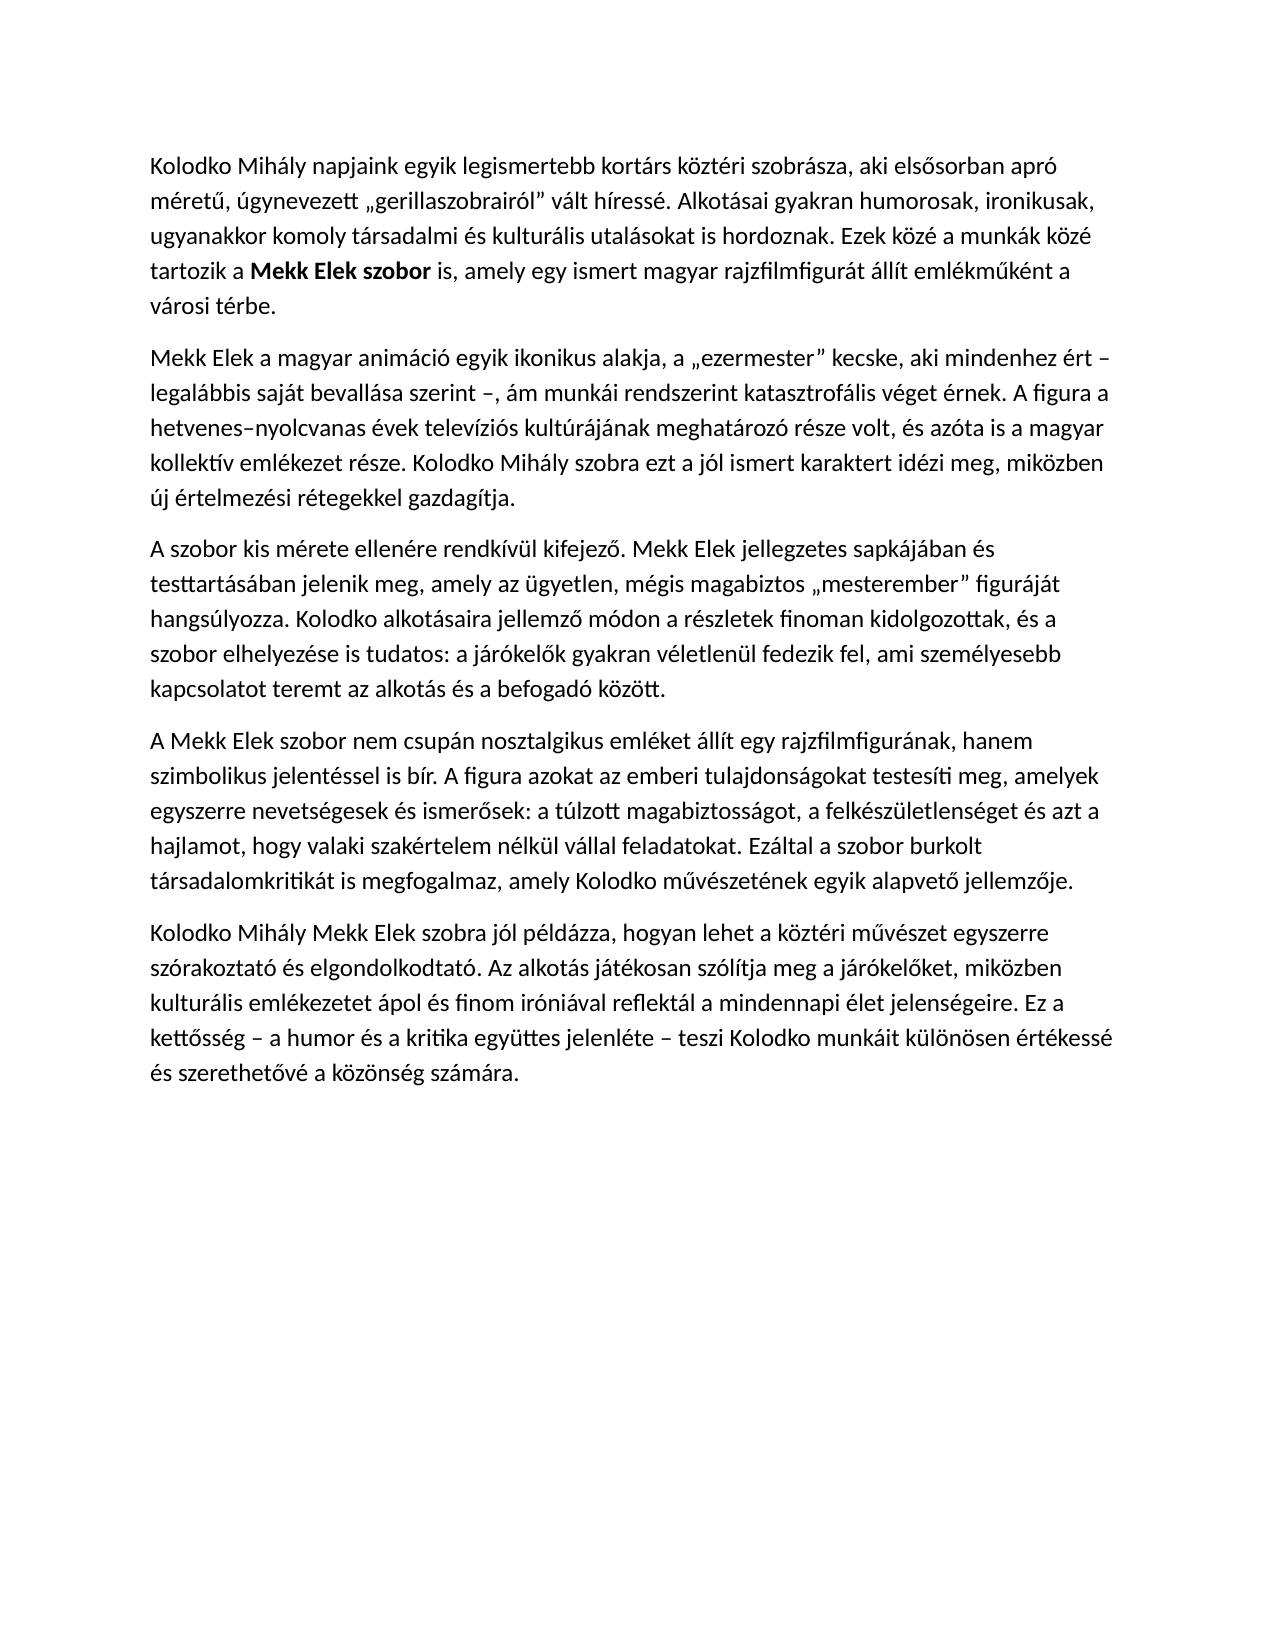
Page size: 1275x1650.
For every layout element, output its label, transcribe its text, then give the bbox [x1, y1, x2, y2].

text A szobor kis mérete ellenére rendkívül kifejező. Mekk Elek jellegzetes sapkájában és testtartásában jelenik meg, amely az ügyetlen, mégis magabiztos „mesterember” figuráját hangsúlyozza. Kolodko alkotásaira jellemző módon a részletek finoman kidolgozottak, és a szobor elhelyezése is tudatos: a járókelők gyakran véletlenül fedezik fel, ami személyesebb kapcsolatot teremt az alkotás és a befogadó között. [150, 533, 1125, 704]
text Kolodko Mihály napjaink egyik legismertebb kortárs köztéri szobrásza, aki elsősorban apró méretű, úgynevezett „gerillaszobrairól” vált híressé. Alkotásai gyakran humorosak, ironikusak, ugyanakkor komoly társadalmi és kulturális utalásokat is hordoznak. Ezek közé a munkák közé tartozik a Mekk Elek szobor is, amely egy ismert magyar rajzfilmfigurát állít emlékműként a városi térbe. [150, 150, 1125, 321]
text A Mekk Elek szobor nem csupán nosztalgikus emléket állít egy rajzfilmfigurának, hanem szimbolikus jelentéssel is bír. A figura azokat az emberi tulajdonságokat testesíti meg, amelyek egyszerre nevetségesek és ismerősek: a túlzott magabiztosságot, a felkészületlenséget és azt a hajlamot, hogy valaki szakértelem nélkül vállal feladatokat. Ezáltal a szobor burkolt társadalomkritikát is megfogalmaz, amely Kolodko művészetének egyik alapvető jellemzője. [150, 725, 1125, 896]
text Mekk Elek a magyar animáció egyik ikonikus alakja, a „ezermester” kecske, aki mindenhez ért – legalábbis saját bevallása szerint –, ám munkái rendszerint katasztrofális véget érnek. A figura a hetvenes–nyolcvanas évek televíziós kultúrájának meghatározó része volt, és azóta is a magyar kollektív emlékezet része. Kolodko Mihály szobra ezt a jól ismert karaktert idézi meg, miközben új értelmezési rétegekkel gazdagítja. [150, 342, 1125, 512]
text Kolodko Mihály Mekk Elek szobra jól példázza, hogyan lehet a köztéri művészet egyszerre szórakoztató és elgondolkodtató. Az alkotás játékosan szólítja meg a járókelőket, miközben kulturális emlékezetet ápol és finom iróniával reflektál a mindennapi élet jelenségeire. Ez a kettősség – a humor és a kritika együttes jelenléte – teszi Kolodko munkáit különösen értékessé és szerethetővé a közönség számára. [150, 917, 1125, 1087]
